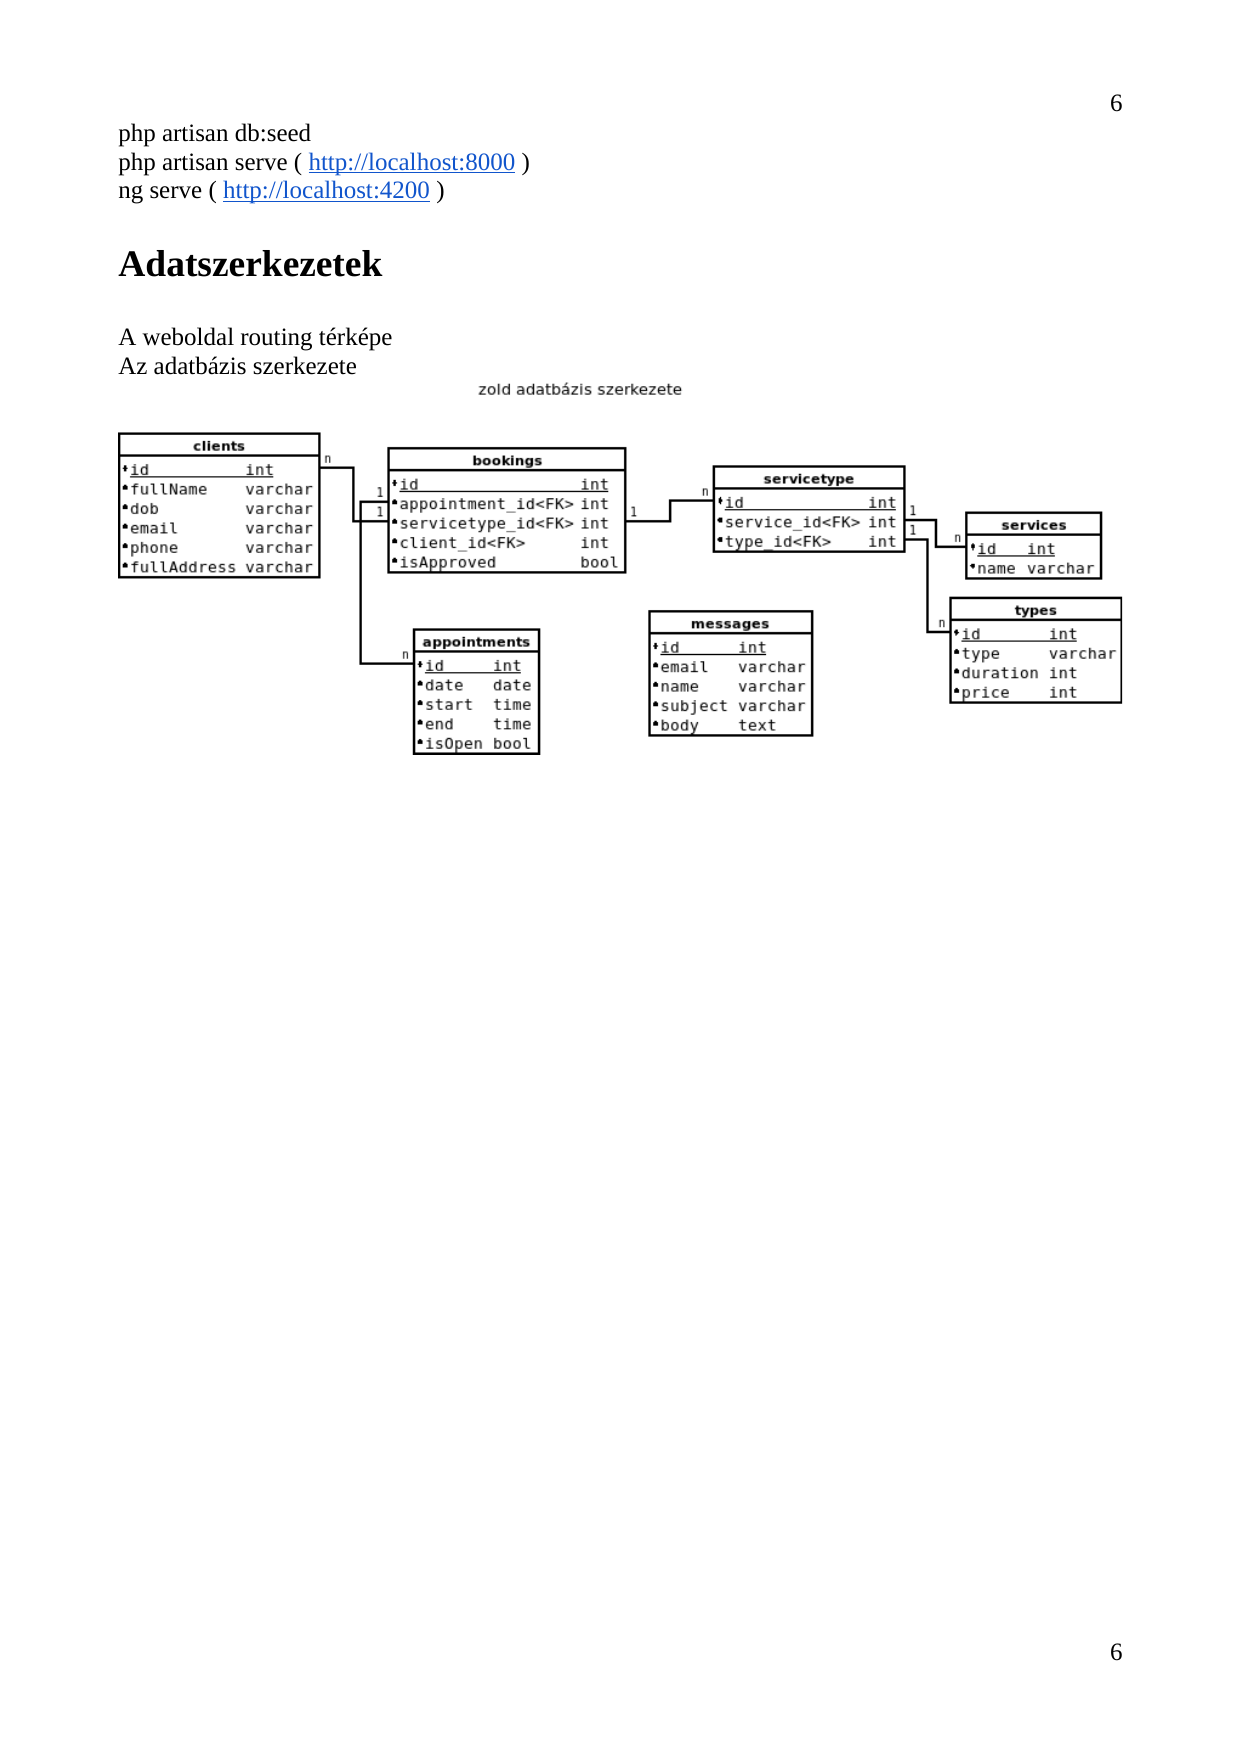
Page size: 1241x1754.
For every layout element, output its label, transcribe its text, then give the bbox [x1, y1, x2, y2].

text A weboldal routing térképe [118, 322, 1122, 351]
text ng serve ( http://localhost:4200 ) [118, 176, 1122, 204]
text php artisan db:seed [118, 118, 1122, 147]
subtitle Adatszerkezetek [118, 242, 1122, 285]
text Az adatbázis szerkezete [118, 351, 1122, 379]
picture [118, 379, 1123, 755]
text php artisan serve ( http://localhost:8000 ) [118, 147, 1122, 176]
